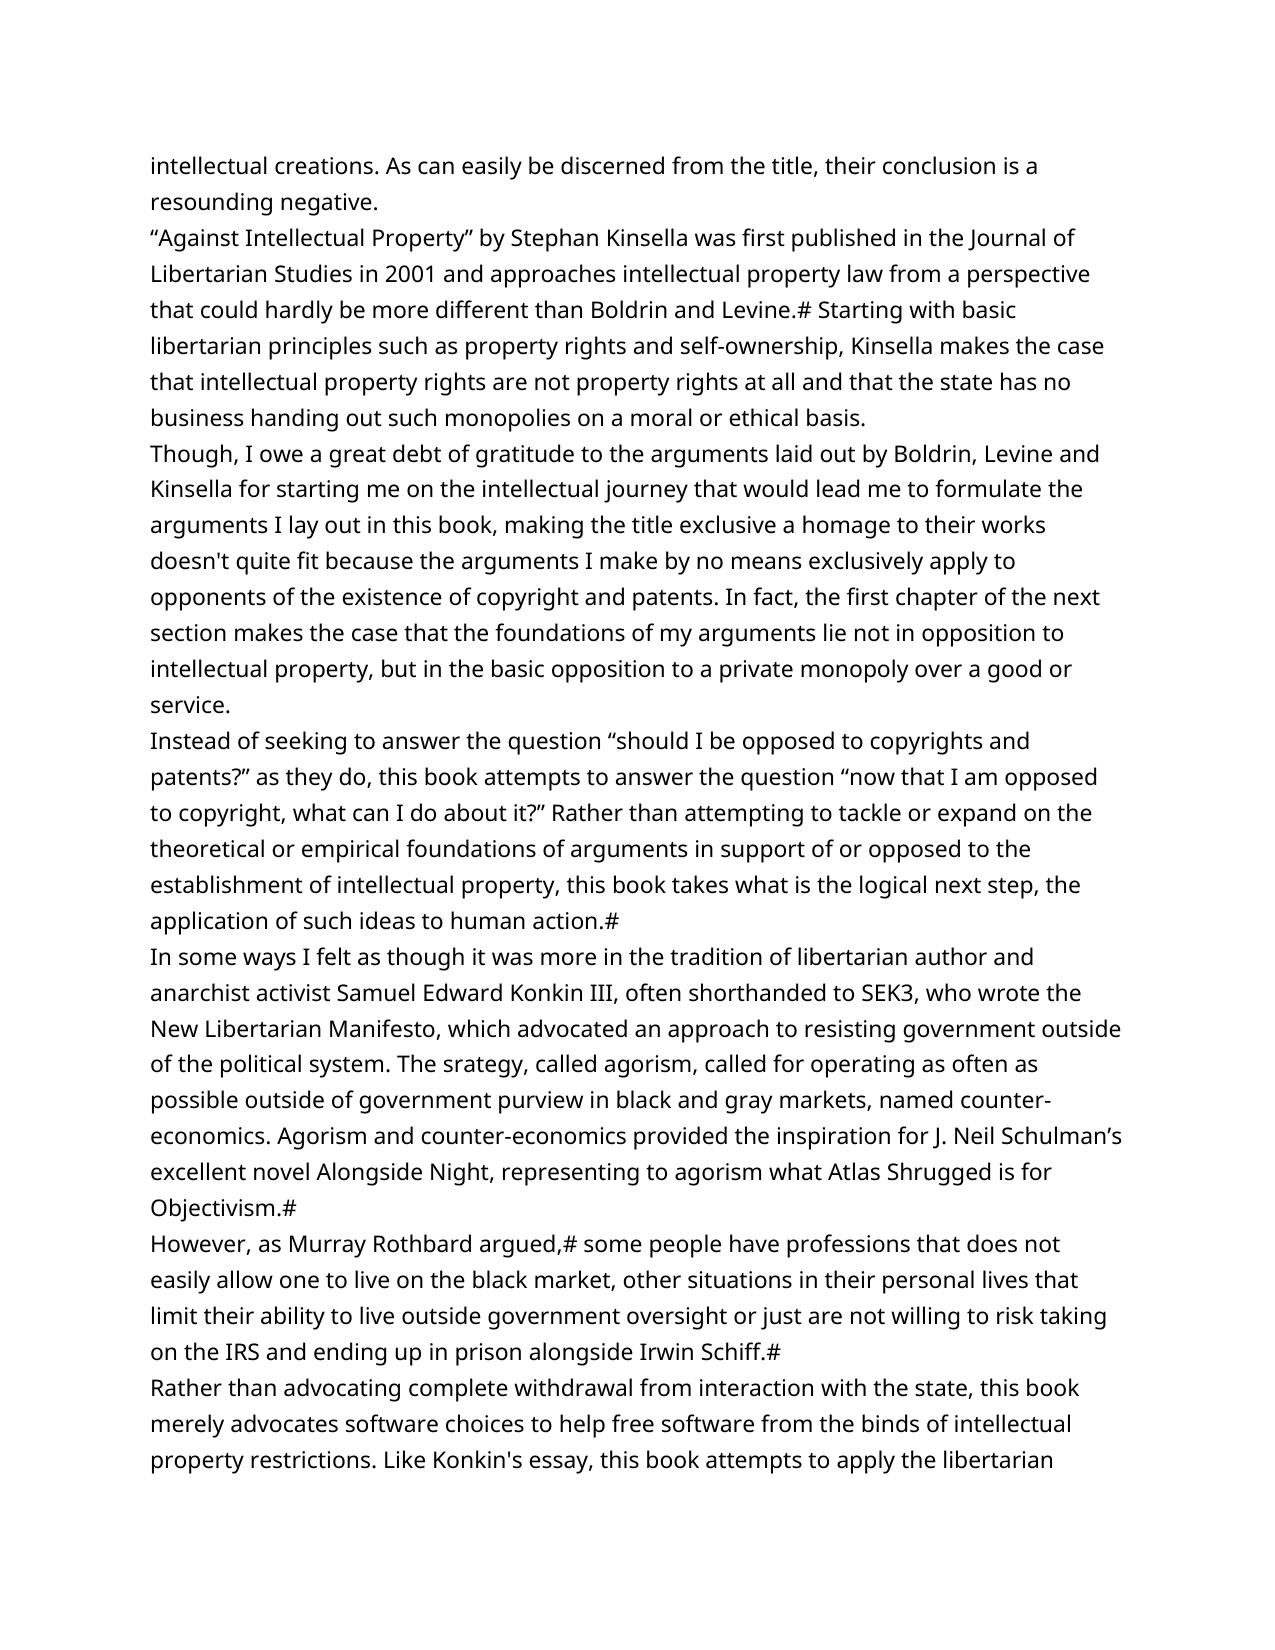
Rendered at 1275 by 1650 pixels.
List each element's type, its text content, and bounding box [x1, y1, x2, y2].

text In some ways I felt as though it was more in the tradition of libertarian author and anarchist activist Samuel Edward Konkin III, often shorthanded to SEK3, who wrote the New Libertarian Manifesto, which advocated an approach to resisting government outside of the political system. The srategy, called agorism, called for operating as often as possible outside of government purview in black and gray markets, named counter-economics. Agorism and counter-economics provided the inspiration for J. Neil Schulman’s excellent novel Alongside Night, representing to agorism what Atlas Shrugged is for Objectivism.# [150, 941, 1125, 1223]
text intellectual creations. As can easily be discerned from the title, their conclusion is a resounding negative. [150, 150, 1125, 217]
text Though, I owe a great debt of gratitude to the arguments laid out by Boldrin, Levine and Kinsella for starting me on the intellectual journey that would lead me to formulate the arguments I lay out in this book, making the title exclusive a homage to their works doesn't quite fit because the arguments I make by no means exclusively apply to opponents of the existence of copyright and patents. In fact, the first chapter of the next section makes the case that the foundations of my arguments lie not in opposition to intellectual property, but in the basic opposition to a private monopoly over a good or service. [150, 437, 1125, 720]
text However, as Murray Rothbard argued,# some people have professions that does not easily allow one to live on the black market, other situations in their personal lives that limit their ability to live outside government oversight or just are not willing to risk taking on the IRS and ending up in prison alongside Irwin Schiff.# [150, 1228, 1125, 1367]
text “Against Intellectual Property” by Stephan Kinsella was first published in the Journal of Libertarian Studies in 2001 and approaches intellectual property law from a perspective that could hardly be more different than Boldrin and Levine.# Starting with basic libertarian principles such as property rights and self-ownership, Kinsella makes the case that intellectual property rights are not property rights at all and that the state has no business handing out such monopolies on a moral or ethical basis. [150, 222, 1125, 433]
text Instead of seeking to answer the question “should I be opposed to copyrights and patents?” as they do, this book attempts to answer the question “now that I am opposed to copyright, what can I do about it?” Rather than attempting to tackle or expand on the theoretical or empirical foundations of arguments in support of or opposed to the establishment of intellectual property, this book takes what is the logical next step, the application of such ideas to human action.# [150, 725, 1125, 936]
text Rather than advocating complete withdrawal from interaction with the state, this book merely advocates software choices to help free software from the binds of intellectual property restrictions. Like Konkin's essay, this book attempts to apply the libertarian [150, 1372, 1125, 1475]
